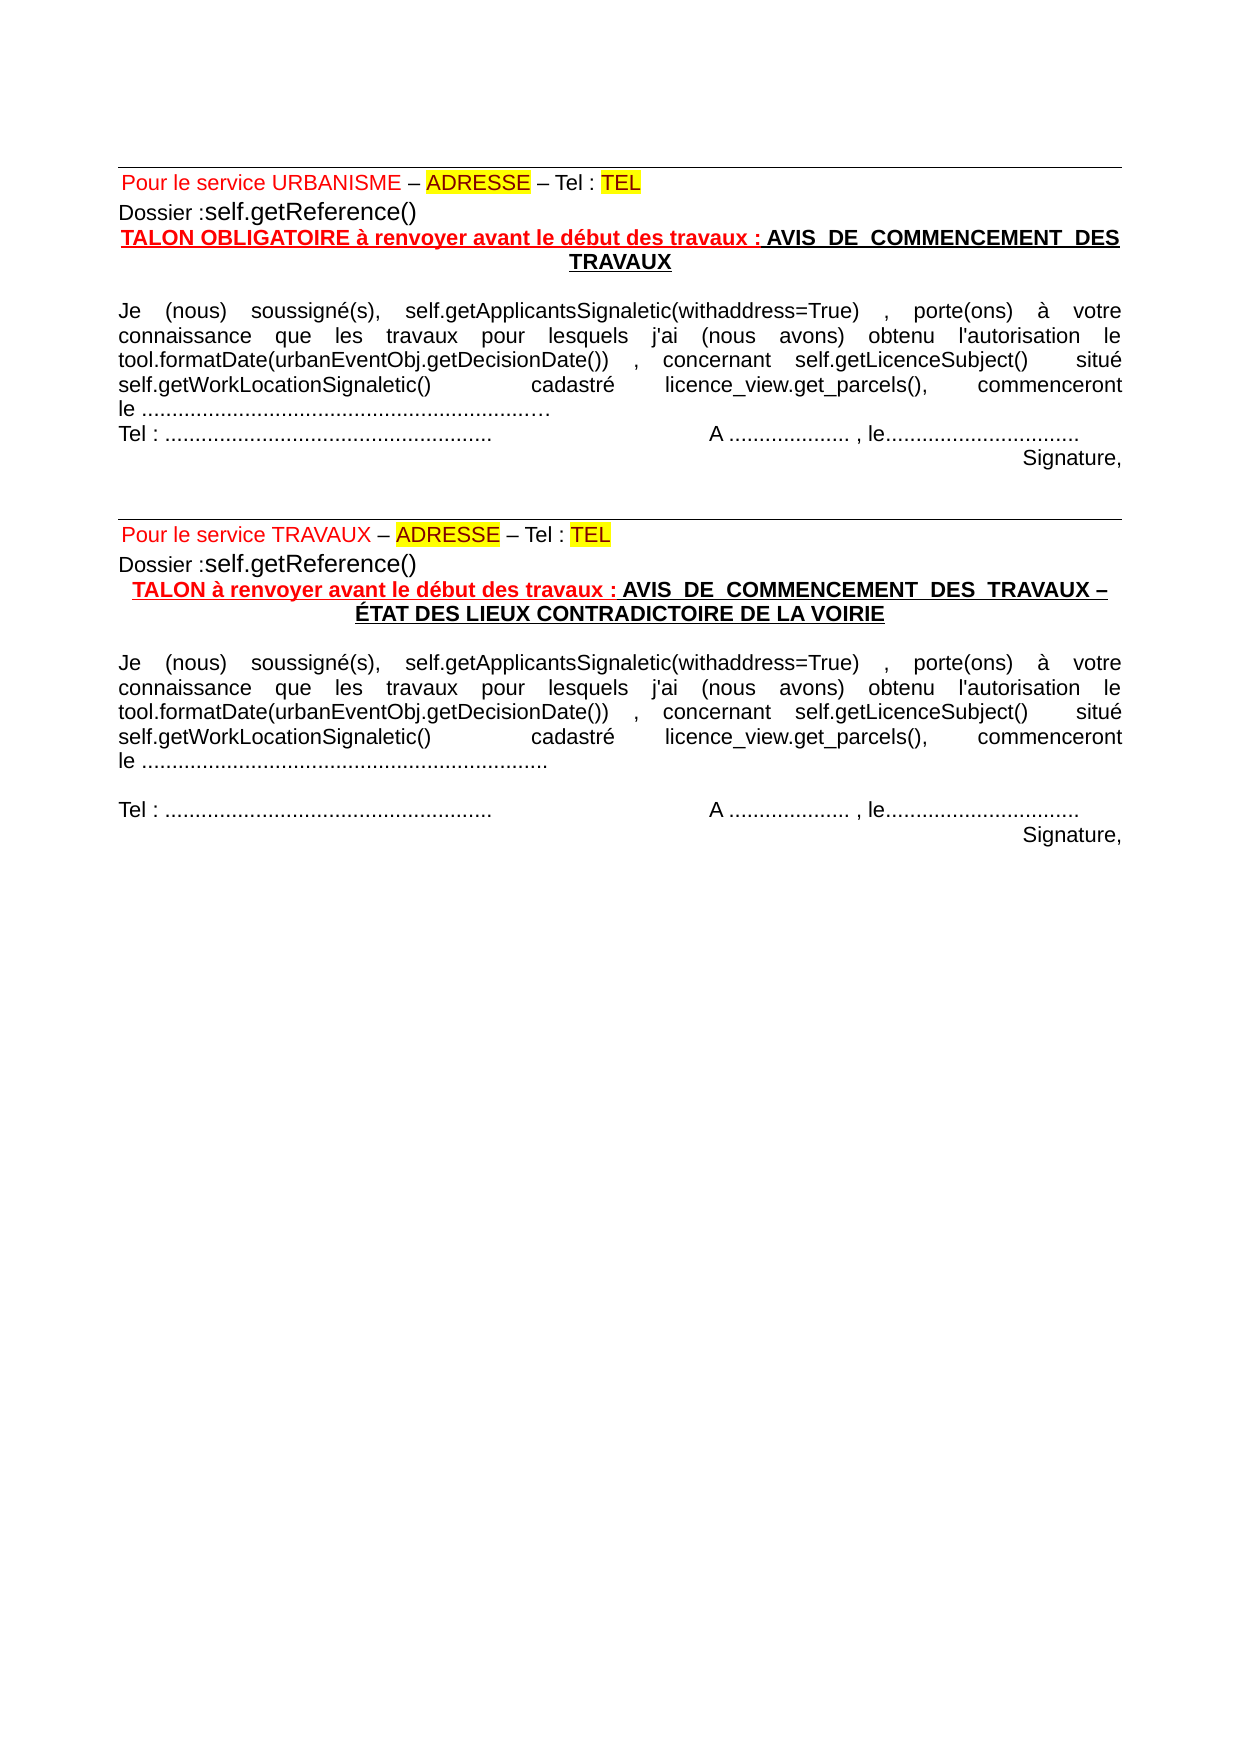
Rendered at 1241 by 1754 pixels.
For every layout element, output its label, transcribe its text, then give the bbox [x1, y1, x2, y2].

text TALON OBLIGATOIRE à renvoyer avant le début des travaux : AVIS DE COMMENCEMENT DES TRAVAUX [118, 225, 1122, 274]
text TALON à renvoyer avant le début des travaux : AVIS DE COMMENCEMENT DES TRAVAUX – ÉTAT DES LIEUX CONTRADICTOIRE DE LA VOIRIE [118, 577, 1122, 626]
text Je (nous) soussigné(s), self.getApplicantsSignaletic(withaddress=True) , porte(ons) à votre connaissance que les travaux pour lesquels j'ai (nous avons) obtenu l'autorisation le tool.formatDate(urbanEventObj.getDecisionDate()) , concernant self.getLicenceSubject() situé self.getWorkLocationSignaletic() cadastré licence_view.get_parcels(), commenceront le ................................................................… [118, 299, 1122, 421]
text Je (nous) soussigné(s), self.getApplicantsSignaletic(withaddress=True) , porte(ons) à votre connaissance que les travaux pour lesquels j'ai (nous avons) obtenu l'autorisation le tool.formatDate(urbanEventObj.getDecisionDate()) , concernant self.getLicenceSubject() situé self.getWorkLocationSignaletic() cadastré licence_view.get_parcels(), commenceront le ................................................................... [118, 651, 1122, 773]
text Signature, [118, 822, 1122, 847]
text Dossier :self.getReference() [118, 197, 1122, 225]
text Tel : ...................................................... A .................... , le................................ [118, 421, 1122, 446]
text Tel : ...................................................... A .................... , le................................ [118, 798, 1122, 822]
text Pour le service URBANISME – ADRESSE – Tel : TEL [118, 168, 1122, 197]
text Dossier :self.getReference() [118, 549, 1122, 577]
text Signature, [118, 446, 1122, 470]
text Pour le service TRAVAUX – ADRESSE – Tel : TEL [118, 520, 1122, 549]
